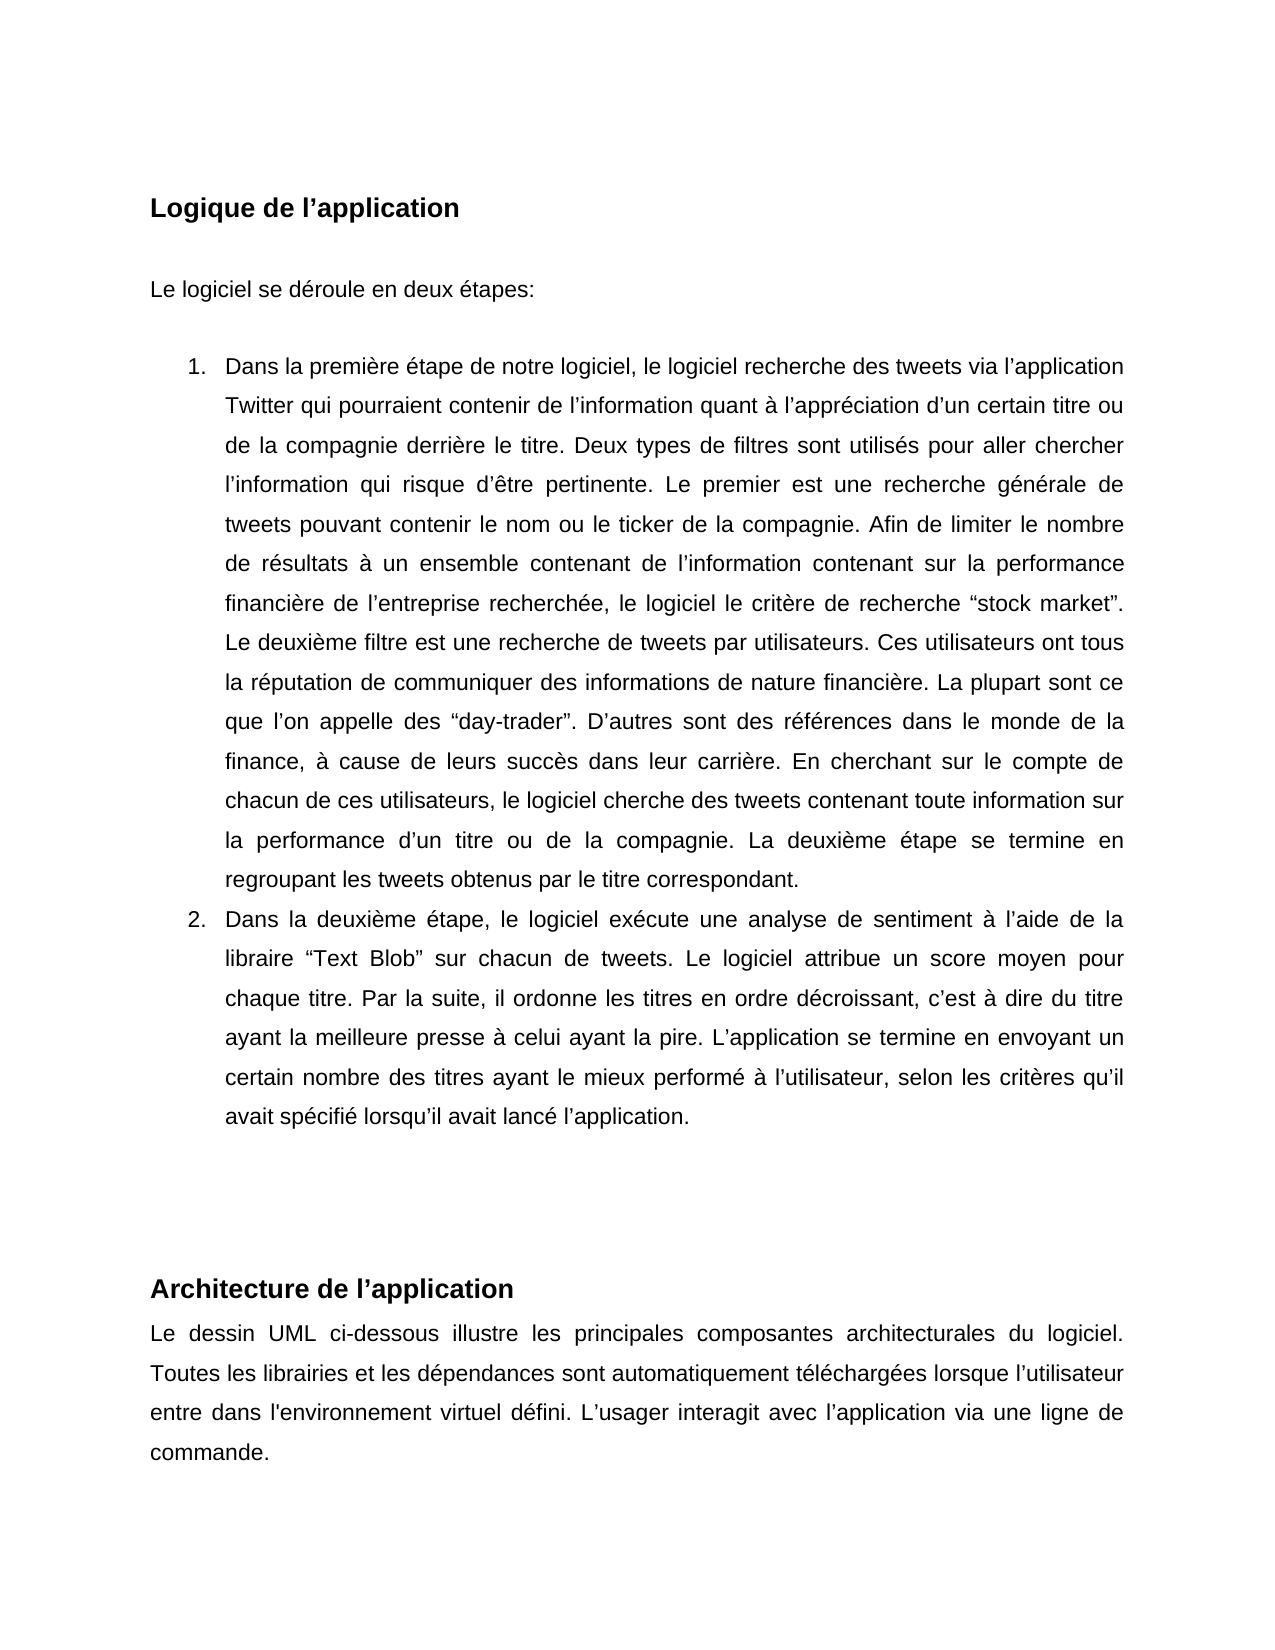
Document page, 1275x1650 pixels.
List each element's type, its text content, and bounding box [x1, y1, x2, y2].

subtitle Dans la première étape de notre logiciel, le logiciel recherche des tweets via l’application Twitter qui pourraient contenir de l’information quant à l’appréciation d’un certain titre ou de la compagnie derrière le titre. Deux types de filtres sont utilisés pour aller chercher l’information qui risque d’être pertinente. Le premier est une recherche générale de tweets pouvant contenir le nom ou le ticker de la compagnie. Afin de limiter le nombre de résultats à un ensemble contenant de l’information contenant sur la performance financière de l’entreprise recherchée, le logiciel le critère de recherche “stock market”. Le deuxième filtre est une recherche de tweets par utilisateurs. Ces utilisateurs ont tous la réputation de communiquer des informations de nature financière. La plupart sont ce que l’on appelle des “day-trader”. D’autres sont des références dans le monde de la finance, à cause de leurs succès dans leur carrière. En cherchant sur le compte de chacun de ces utilisateurs, le logiciel cherche des tweets contenant toute information sur la performance d’un titre ou de la compagnie. La deuxième étape se termine en regroupant les tweets obtenus par le titre correspondant. [187, 353, 1125, 893]
subtitle Le logiciel se déroule en deux étapes: [150, 276, 1125, 302]
subtitle Dans la deuxième étape, le logiciel exécute une analyse de sentiment à l’aide de la libraire “Text Blob” sur chacun de tweets. Le logiciel attribue un score moyen pour chaque titre. Par la suite, il ordonne les titres en ordre décroissant, c’est à dire du titre ayant la meilleure presse à celui ayant la pire. L’application se termine en envoyant un certain nombre des titres ayant le mieux performé à l’utilisateur, selon les critères qu’il avait spécifié lorsqu’il avait lancé l’application. [187, 906, 1125, 1129]
subtitle Logique de l’application [150, 192, 1125, 223]
text Architecture de l’application [150, 1273, 1125, 1305]
text Le dessin UML ci-dessous illustre les principales composantes architecturales du logiciel. Toutes les librairies et les dépendances sont automatiquement téléchargées lorsque l’utilisateur entre dans l'environnement virtuel défini. L’usager interagit avec l’application via une ligne de commande. [150, 1320, 1125, 1465]
